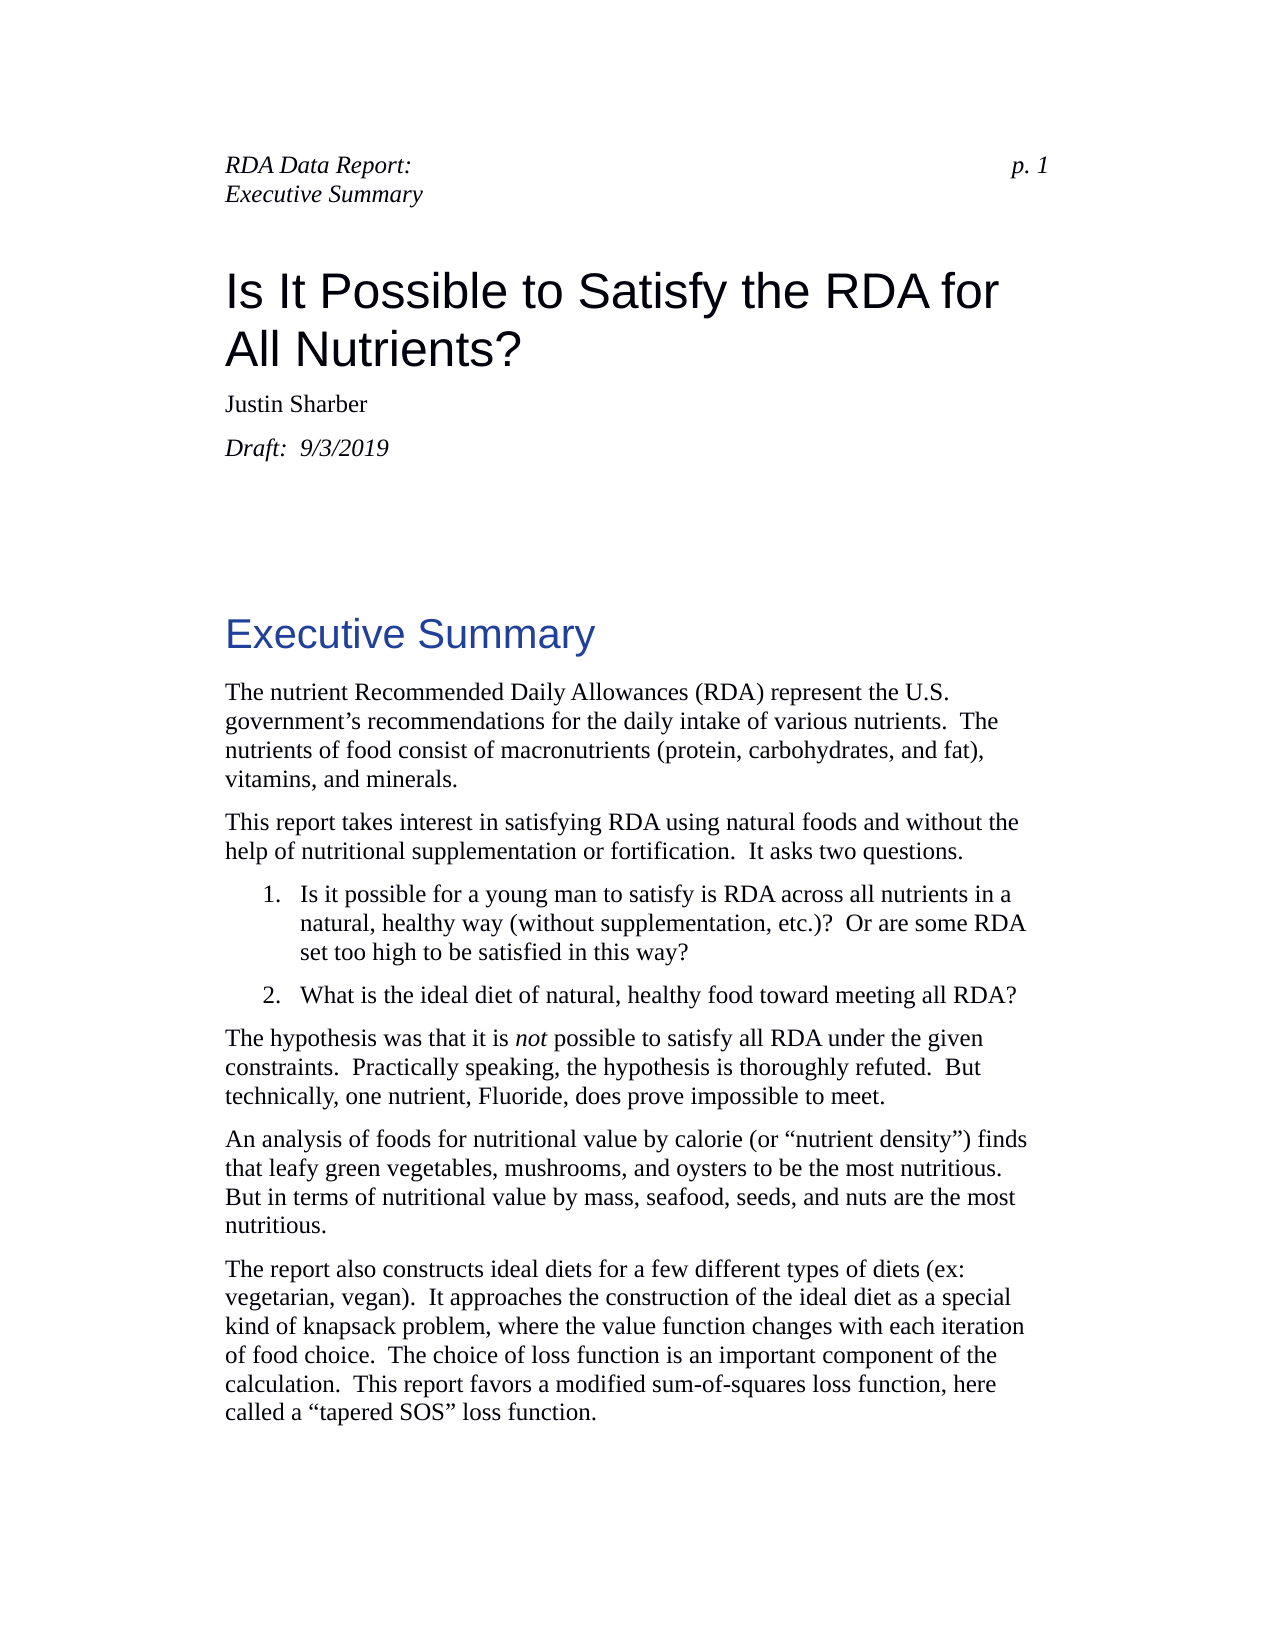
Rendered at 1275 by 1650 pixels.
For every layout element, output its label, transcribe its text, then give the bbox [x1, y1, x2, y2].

text Justin Sharber [225, 389, 1050, 418]
title Is It Possible to Satisfy the RDA for All Nutrients? [225, 262, 1050, 377]
text The report also constructs ideal diets for a few different types of diets (ex: vegetarian, vegan). It approaches the construction of the ideal diet as a special kind of knapsack problem, where the value function changes with each iteration of food choice. The choice of loss function is an important component of the calculation. This report favors a modified sum-of-squares loss function, here called a “tapered SOS” loss function. [225, 1254, 1050, 1426]
text An analysis of foods for nutritional value by calorie (or “nutrient density”) finds that leafy green vegetables, mushrooms, and oysters to be the most nutritious. But in terms of nutritional value by mass, seafood, seeds, and nuts are the most nutritious. [225, 1124, 1050, 1239]
text Draft: 9/3/2019 [225, 433, 1050, 462]
list Is it possible for a young man to satisfy is RDA across all nutrients in a natural, healthy way (without supplementation, etc.)? Or are some RDA set too high to be satisfied in this way? [262, 879, 1050, 965]
text The nutrient Recommended Daily Allowances (RDA) represent the U.S. government’s recommendations for the daily intake of various nutrients. The nutrients of food consist of macronutrients (protein, carbohydrates, and fat), vitamins, and minerals. [225, 677, 1050, 792]
text The hypothesis was that it is not possible to satisfy all RDA under the given constraints. Practically speaking, the hypothesis is thoroughly refuted. But technically, one nutrient, Fluoride, does prove impossible to meet. [225, 1023, 1050, 1109]
text This report takes interest in satisfying RDA using natural foods and without the help of nutritional supplementation or fortification. It asks two questions. [225, 807, 1050, 864]
subtitle Executive Summary [225, 609, 1050, 659]
list What is the ideal diet of natural, healthy food toward meeting all RDA? [262, 980, 1050, 1009]
